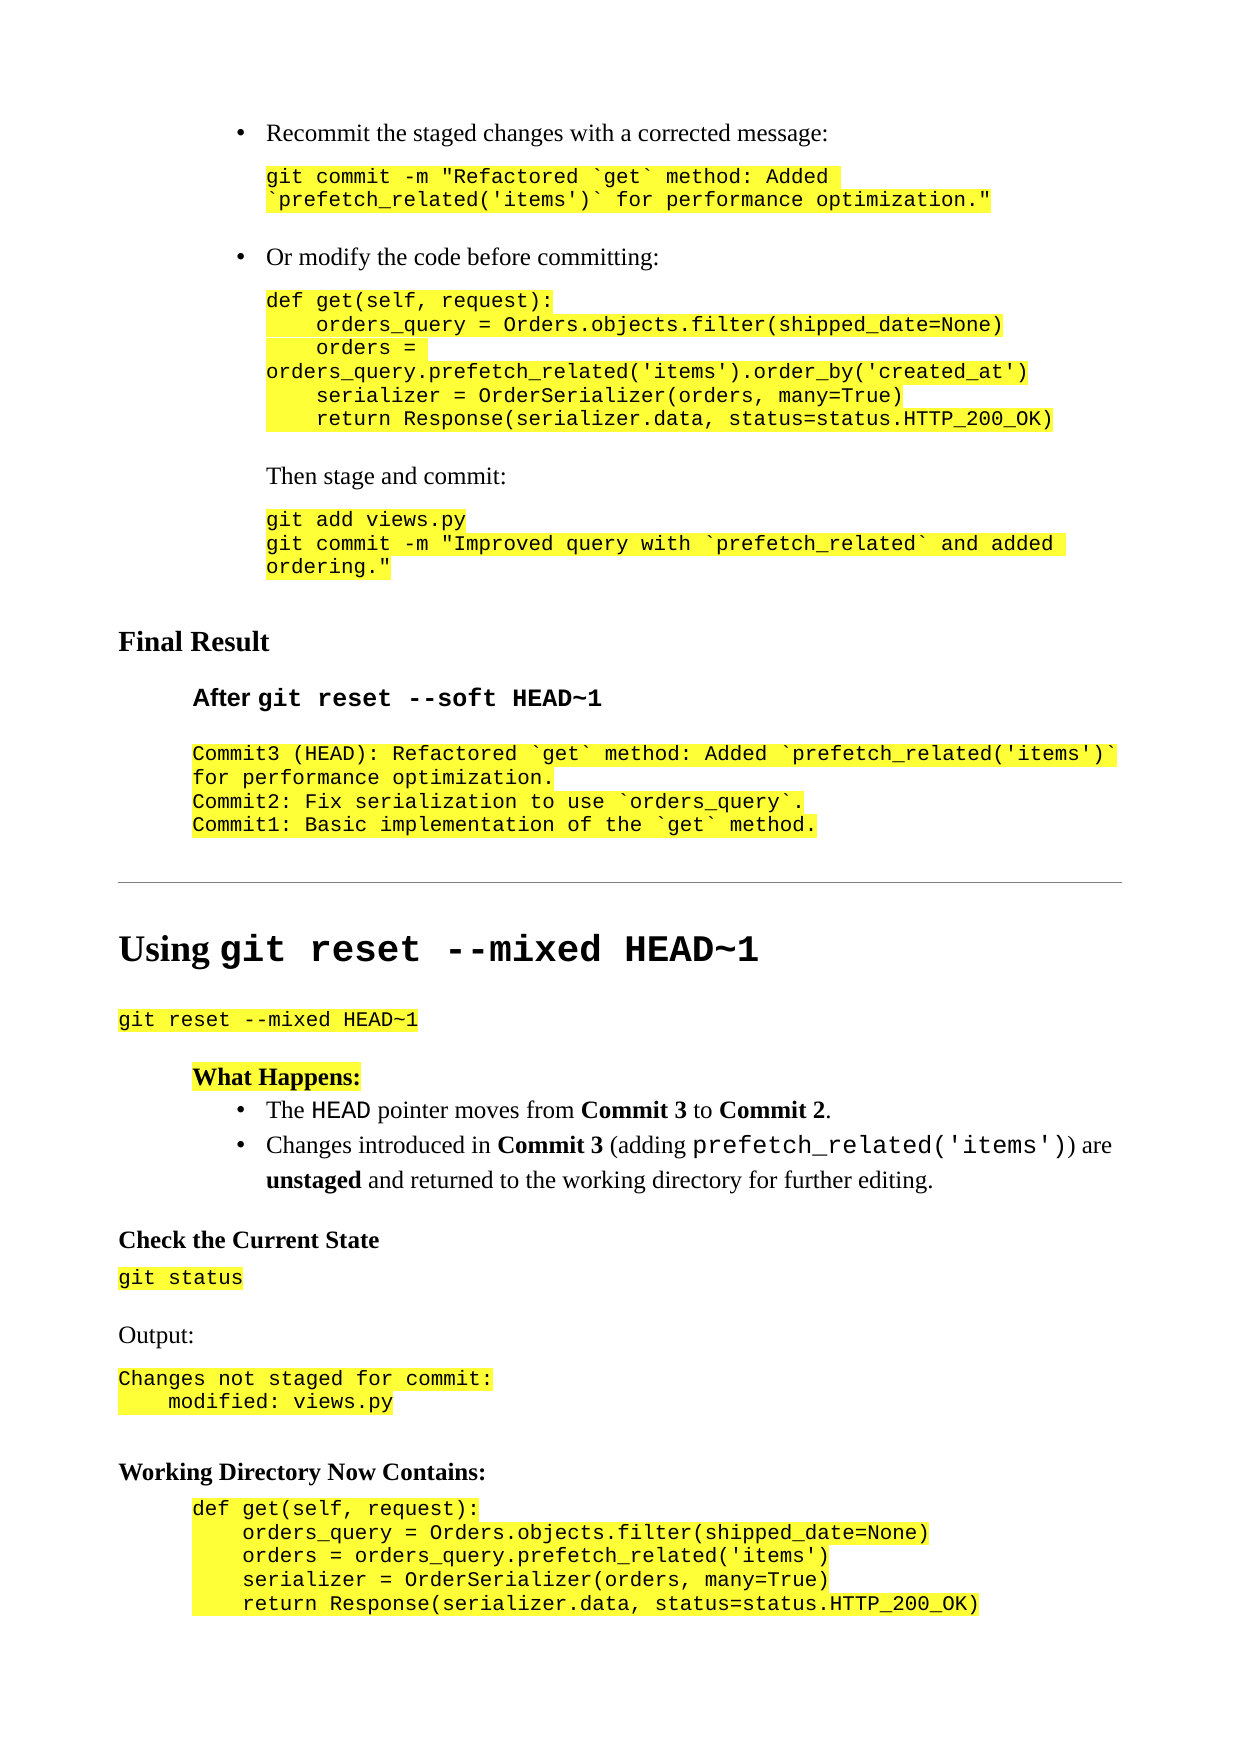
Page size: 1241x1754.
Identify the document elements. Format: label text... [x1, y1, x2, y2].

subtitle After git reset --soft HEAD~1 [118, 683, 1122, 713]
list Recommit the staged changes with a corrected message: [236, 118, 1122, 147]
text Output: [118, 1320, 1122, 1349]
list git commit -m "Improved query with `prefetch_related` and added ordering." [236, 533, 1122, 580]
list Changes introduced in Commit 3 (adding prefetch_related('items')) are unstaged and returned to the working directory for further editing. [236, 1130, 1122, 1194]
list orders_query = Orders.objects.filter(shipped_date=None) [162, 1522, 1122, 1545]
list Commit1: Basic implementation of the `get` method. [162, 814, 1122, 838]
text Changes not staged for commit: [118, 1367, 1122, 1391]
list orders_query = Orders.objects.filter(shipped_date=None) [236, 314, 1122, 337]
list Commit3 (HEAD): Refactored `get` method: Added `prefetch_related('items')` for performance optimization. [162, 743, 1122, 791]
list return Response(serializer.data, status=status.HTTP_200_OK) [162, 1593, 1122, 1616]
subtitle Final Result [118, 624, 1122, 658]
list def get(self, request): [236, 290, 1122, 314]
list serializer = OrderSerializer(orders, many=True) [162, 1569, 1122, 1593]
list git commit -m "Refactored `get` method: Added `prefetch_related('items')` for performance optimization." [236, 166, 1122, 213]
list def get(self, request): [162, 1498, 1122, 1522]
subtitle Working Directory Now Contains: [118, 1457, 1122, 1486]
text modified: views.py [118, 1391, 1122, 1415]
list return Response(serializer.data, status=status.HTTP_200_OK) [236, 408, 1122, 432]
text git status [118, 1267, 1122, 1290]
list Then stage and commit: [236, 461, 1122, 490]
subtitle Check the Current State [118, 1226, 1122, 1254]
list serializer = OrderSerializer(orders, many=True) [236, 385, 1122, 408]
text git reset --mixed HEAD~1 [118, 985, 1122, 1032]
list What Happens: [162, 1062, 1122, 1091]
list Commit2: Fix serialization to use `orders_query`. [162, 791, 1122, 814]
list orders = orders_query.prefetch_related('items').order_by('created_at') [236, 337, 1122, 385]
list The HEAD pointer moves from Commit 3 to Commit 2. [236, 1095, 1122, 1126]
list Or modify the code before committing: [236, 242, 1122, 271]
subtitle Using git reset --mixed HEAD~1 [118, 926, 1122, 973]
list git add views.py [236, 509, 1122, 533]
list orders = orders_query.prefetch_related('items') [162, 1545, 1122, 1569]
